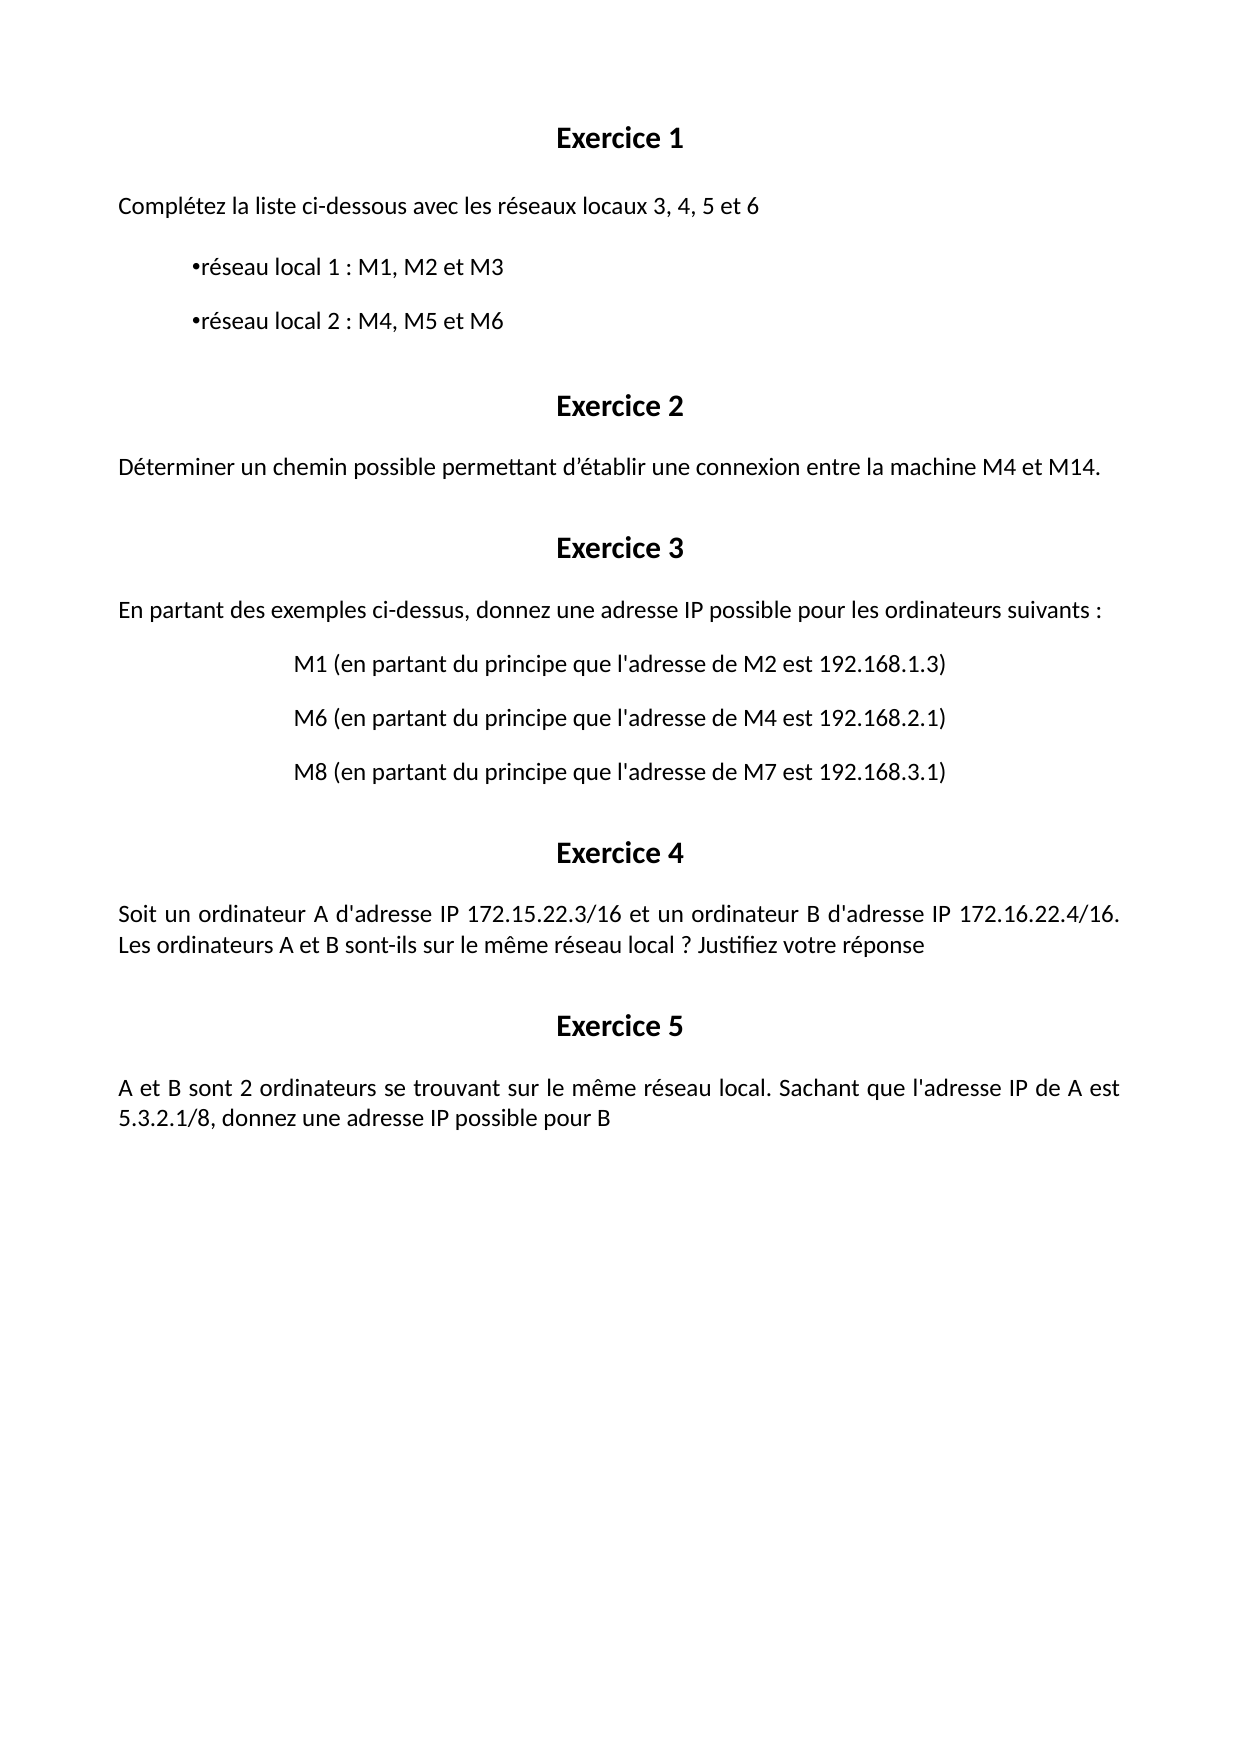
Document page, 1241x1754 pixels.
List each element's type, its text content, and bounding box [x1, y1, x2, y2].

text M1 (en partant du principe que l'adresse de M2 est 192.168.1.3) [118, 648, 1122, 678]
text M8 (en partant du principe que l'adresse de M7 est 192.168.3.1) [118, 756, 1122, 786]
subtitle Exercice 4 [118, 833, 1122, 871]
list réseau local 1 : M1, M2 et M3 [118, 252, 1122, 282]
text A et B sont 2 ordinateurs se trouvant sur le même réseau local. Sachant que l'adresse IP de A est 5.3.2.1/8, donnez une adresse IP possible pour B [118, 1072, 1122, 1133]
text Complétez la liste ci-dessous avec les réseaux locaux 3, 4, 5 et 6 [118, 191, 1122, 221]
list réseau local 2 : M4, M5 et M6 [118, 306, 1122, 336]
subtitle Exercice 3 [118, 529, 1122, 567]
text Déterminer un chemin possible permettant d’établir une connexion entre la machine M4 et M14. [118, 451, 1122, 482]
text Soit un ordinateur A d'adresse IP 172.15.22.3/16 et un ordinateur B d'adresse IP 172.16.22.4/16. Les ordinateurs A et B sont-ils sur le même réseau local ? Justifiez votre réponse [118, 898, 1122, 959]
subtitle Exercice 1 [118, 118, 1122, 156]
text M6 (en partant du principe que l'adresse de M4 est 192.168.2.1) [118, 702, 1122, 732]
subtitle Exercice 5 [118, 1006, 1122, 1044]
subtitle Exercice 2 [118, 386, 1122, 424]
text En partant des exemples ci-dessus, donnez une adresse IP possible pour les ordinateurs suivants : [118, 594, 1122, 624]
